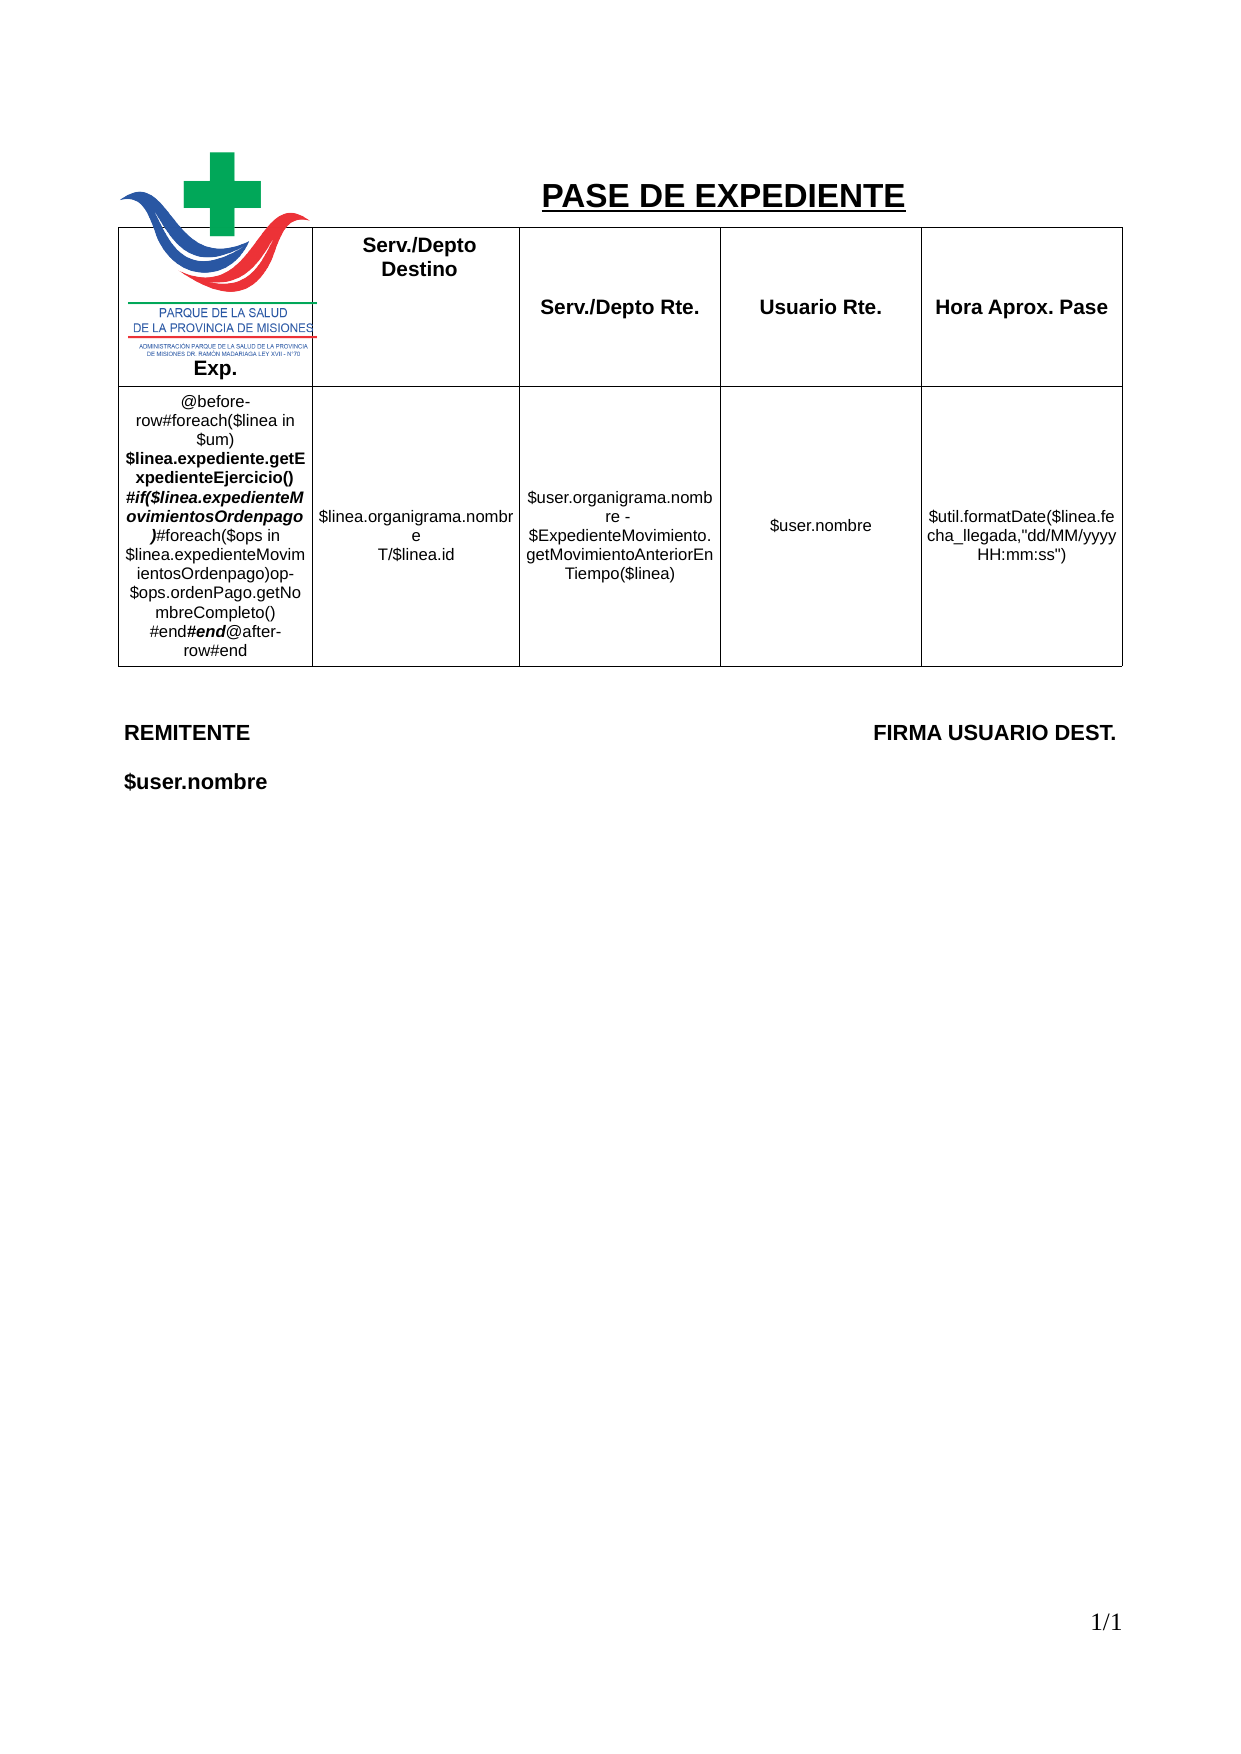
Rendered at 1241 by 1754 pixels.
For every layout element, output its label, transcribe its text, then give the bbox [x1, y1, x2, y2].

table_header FIRMA USUARIO DEST. [620, 714, 1122, 763]
picture [119, 152, 325, 356]
text PASE DE EXPEDIENTE [325, 176, 1122, 215]
table_cell [620, 763, 1122, 812]
table_header $linea.organigrama.nombre T/$linea.id [313, 387, 519, 666]
table_header $user.nombre [721, 387, 921, 666]
table_header Hora Aprox. Pase [922, 228, 1122, 386]
table_header REMITENTE [118, 714, 620, 763]
table_header Serv./Depto Rte. [520, 228, 720, 386]
table_header @before-row#foreach($linea in $um)$linea.expediente.getExpedienteEjercicio() #if($linea.expedienteMovimientosOrdenpago)#foreach($ops in $linea.expedienteMovimientosOrdenpago)op-$ops.ordenPago.getNombreCompleto() #end#end@after-row#end [119, 387, 312, 666]
table_header Exp. [119, 356, 312, 386]
table_cell $user.nombre [118, 763, 620, 812]
table_header $util.formatDate($linea.fecha_llegada,"dd/MM/yyyy HH:mm:ss") [922, 387, 1122, 666]
table_header $user.organigrama.nombre - $ExpedienteMovimiento.getMovimientoAnteriorEnTiempo($linea) [520, 387, 720, 666]
table_header Usuario Rte. [721, 228, 921, 386]
table_header Serv./Depto Destino [313, 228, 519, 386]
